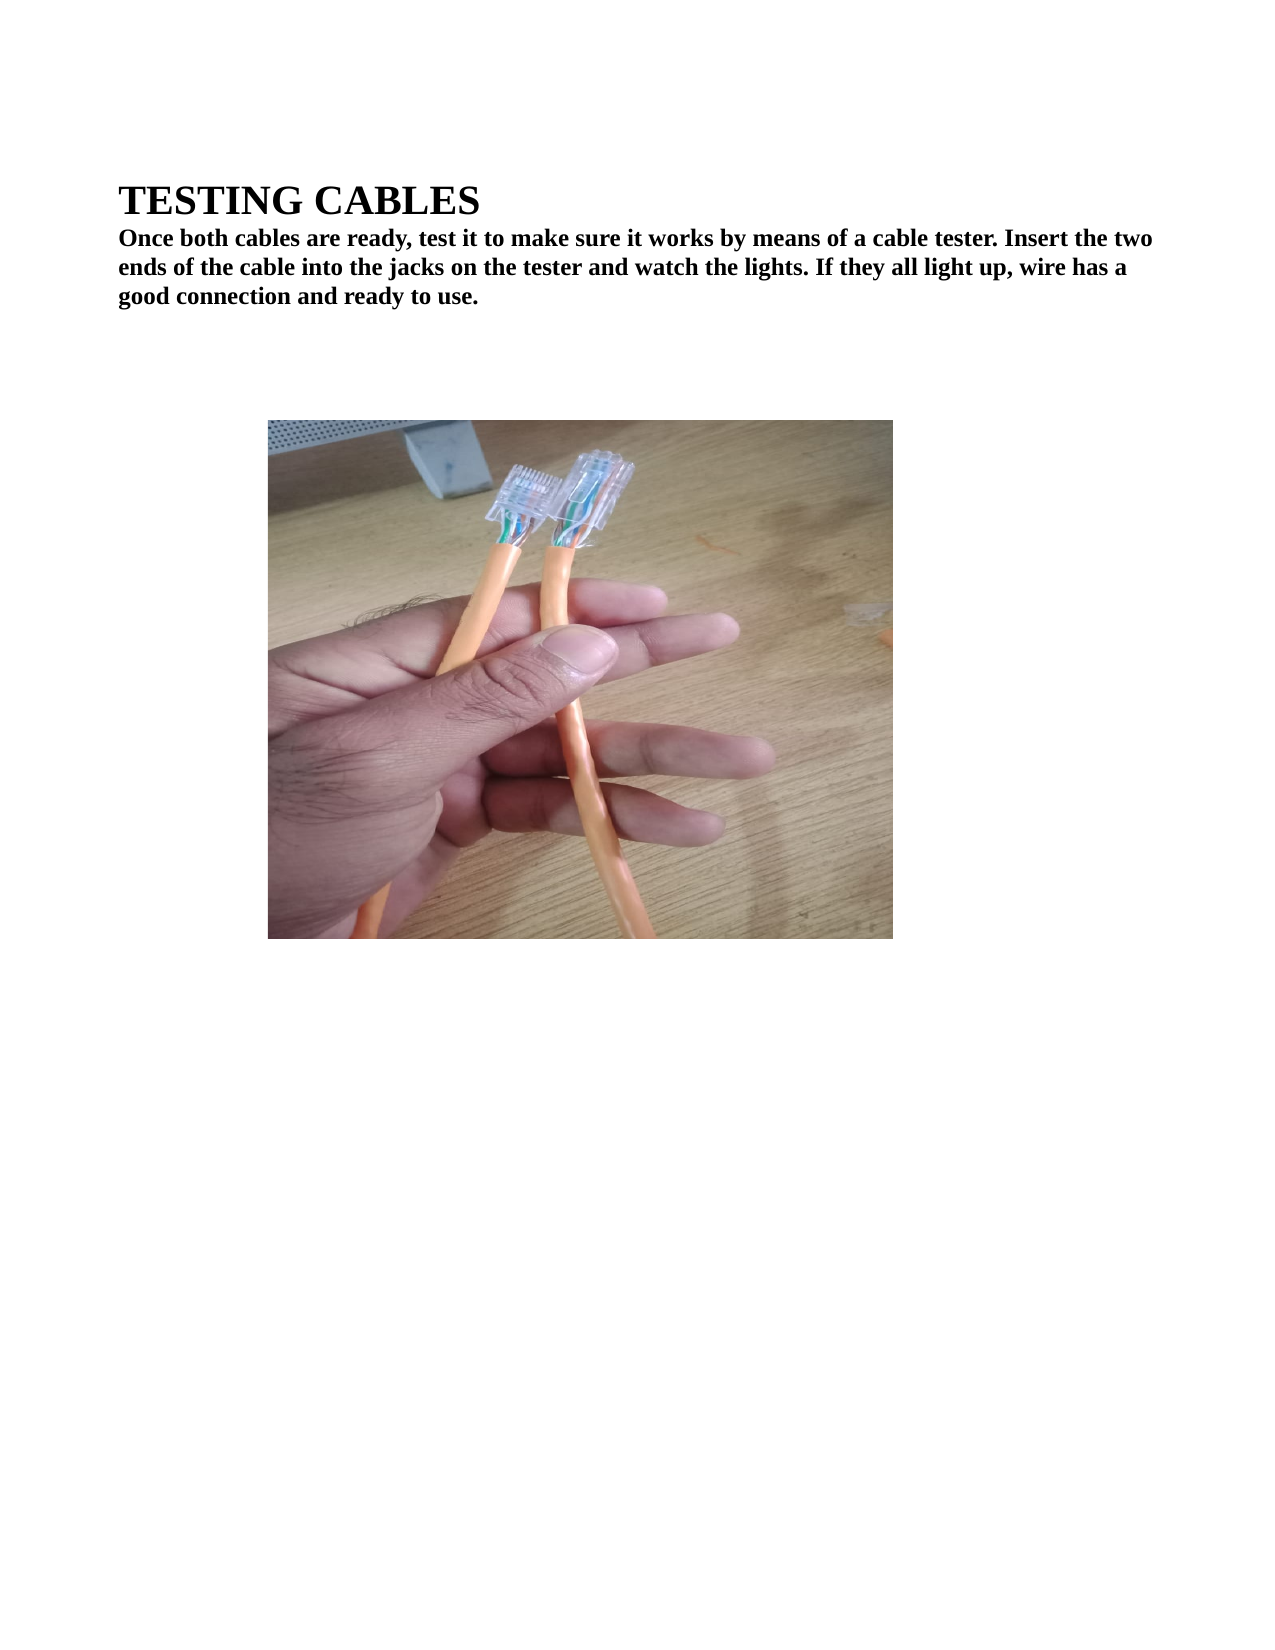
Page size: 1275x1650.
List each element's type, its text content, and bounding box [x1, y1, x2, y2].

picture [267, 420, 893, 939]
text TESTING CABLES [118, 176, 1157, 223]
text good connection and ready to use. [118, 281, 1157, 310]
text ends of the cable into the jacks on the tester and watch the lights. If they all light up, wire has a [118, 252, 1157, 281]
text Once both cables are ready, test it to make sure it works by means of a cable tester. Insert the two [118, 223, 1157, 252]
